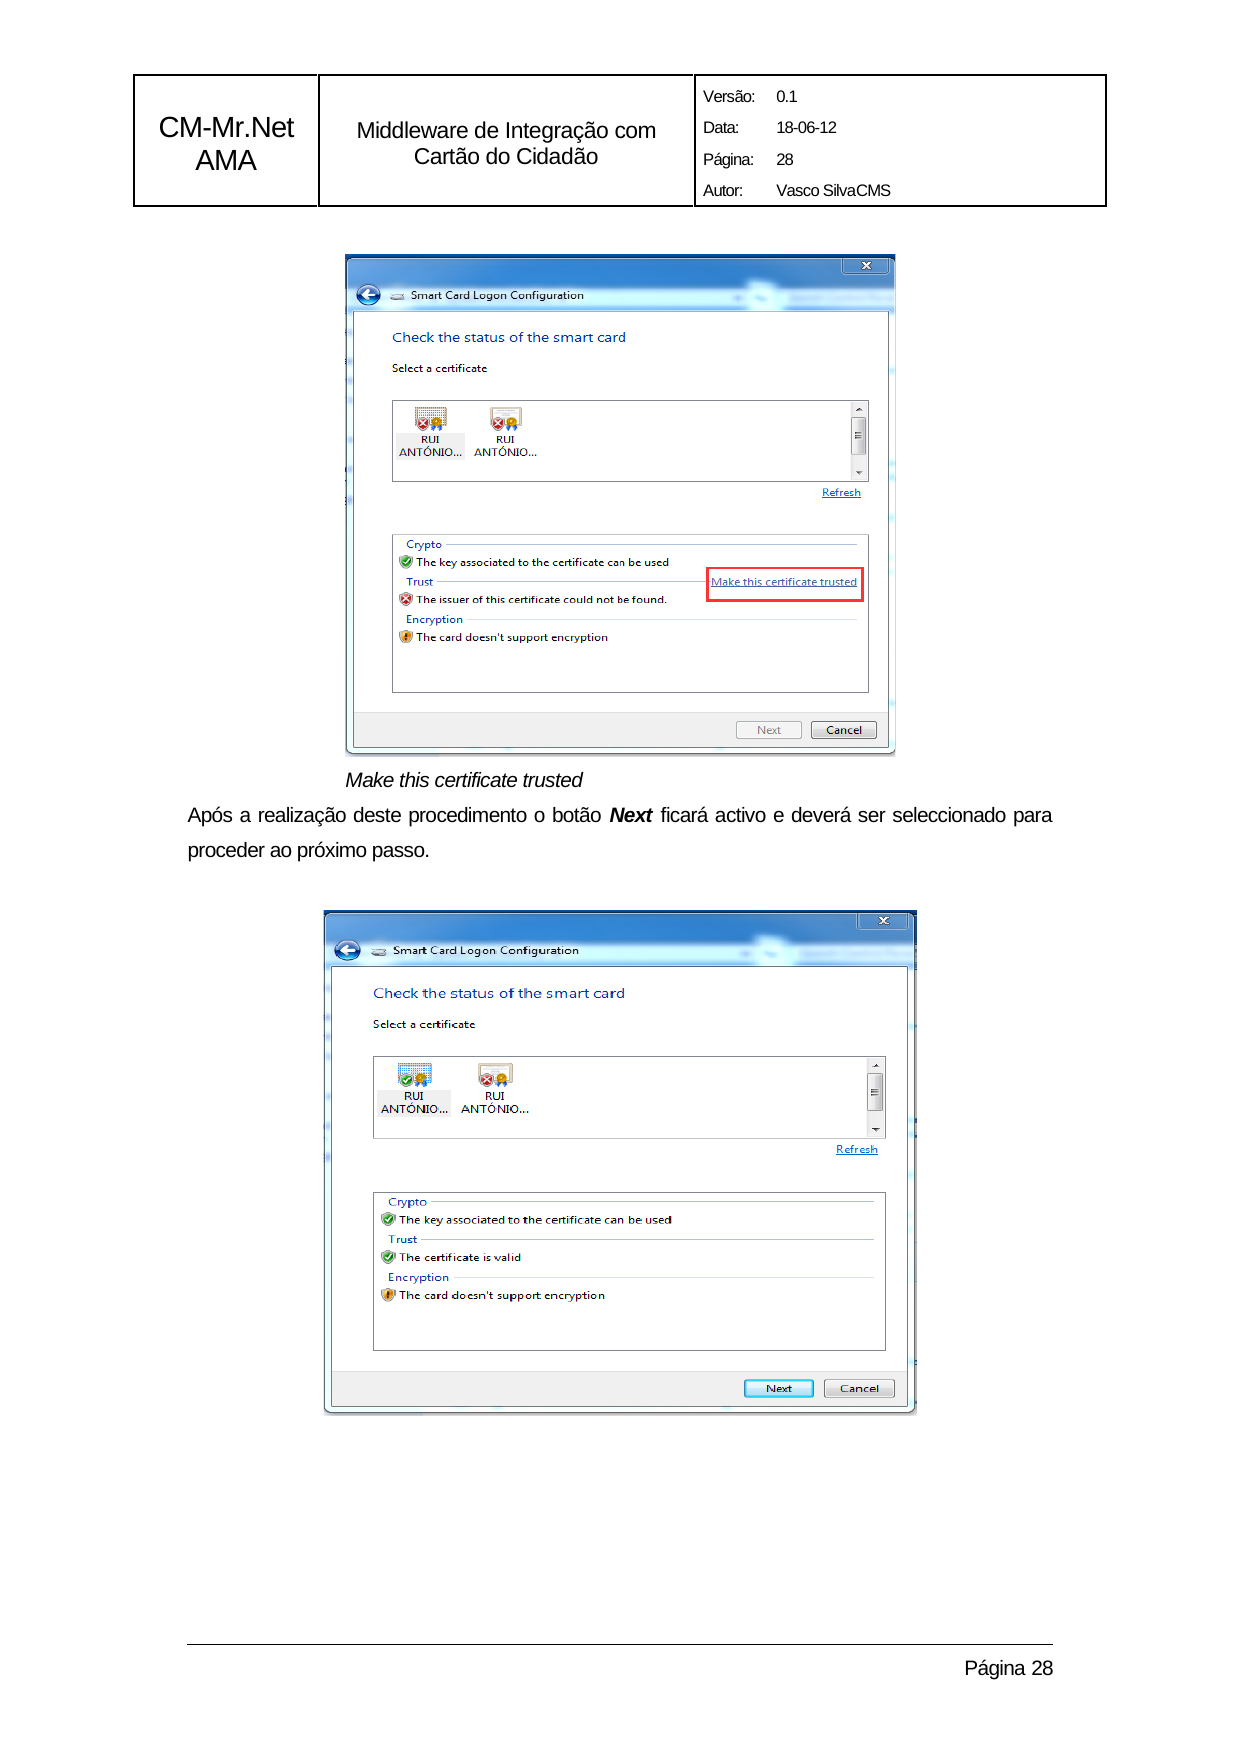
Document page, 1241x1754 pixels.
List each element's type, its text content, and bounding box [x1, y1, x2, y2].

picture [345, 254, 896, 757]
text Após a realização deste procedimento o botão Next ficará activo e deverá ser seleccionado para proceder ao próximo passo. [187, 242, 1053, 862]
text Make this certificate trusted [345, 757, 895, 792]
picture [323, 910, 917, 1416]
